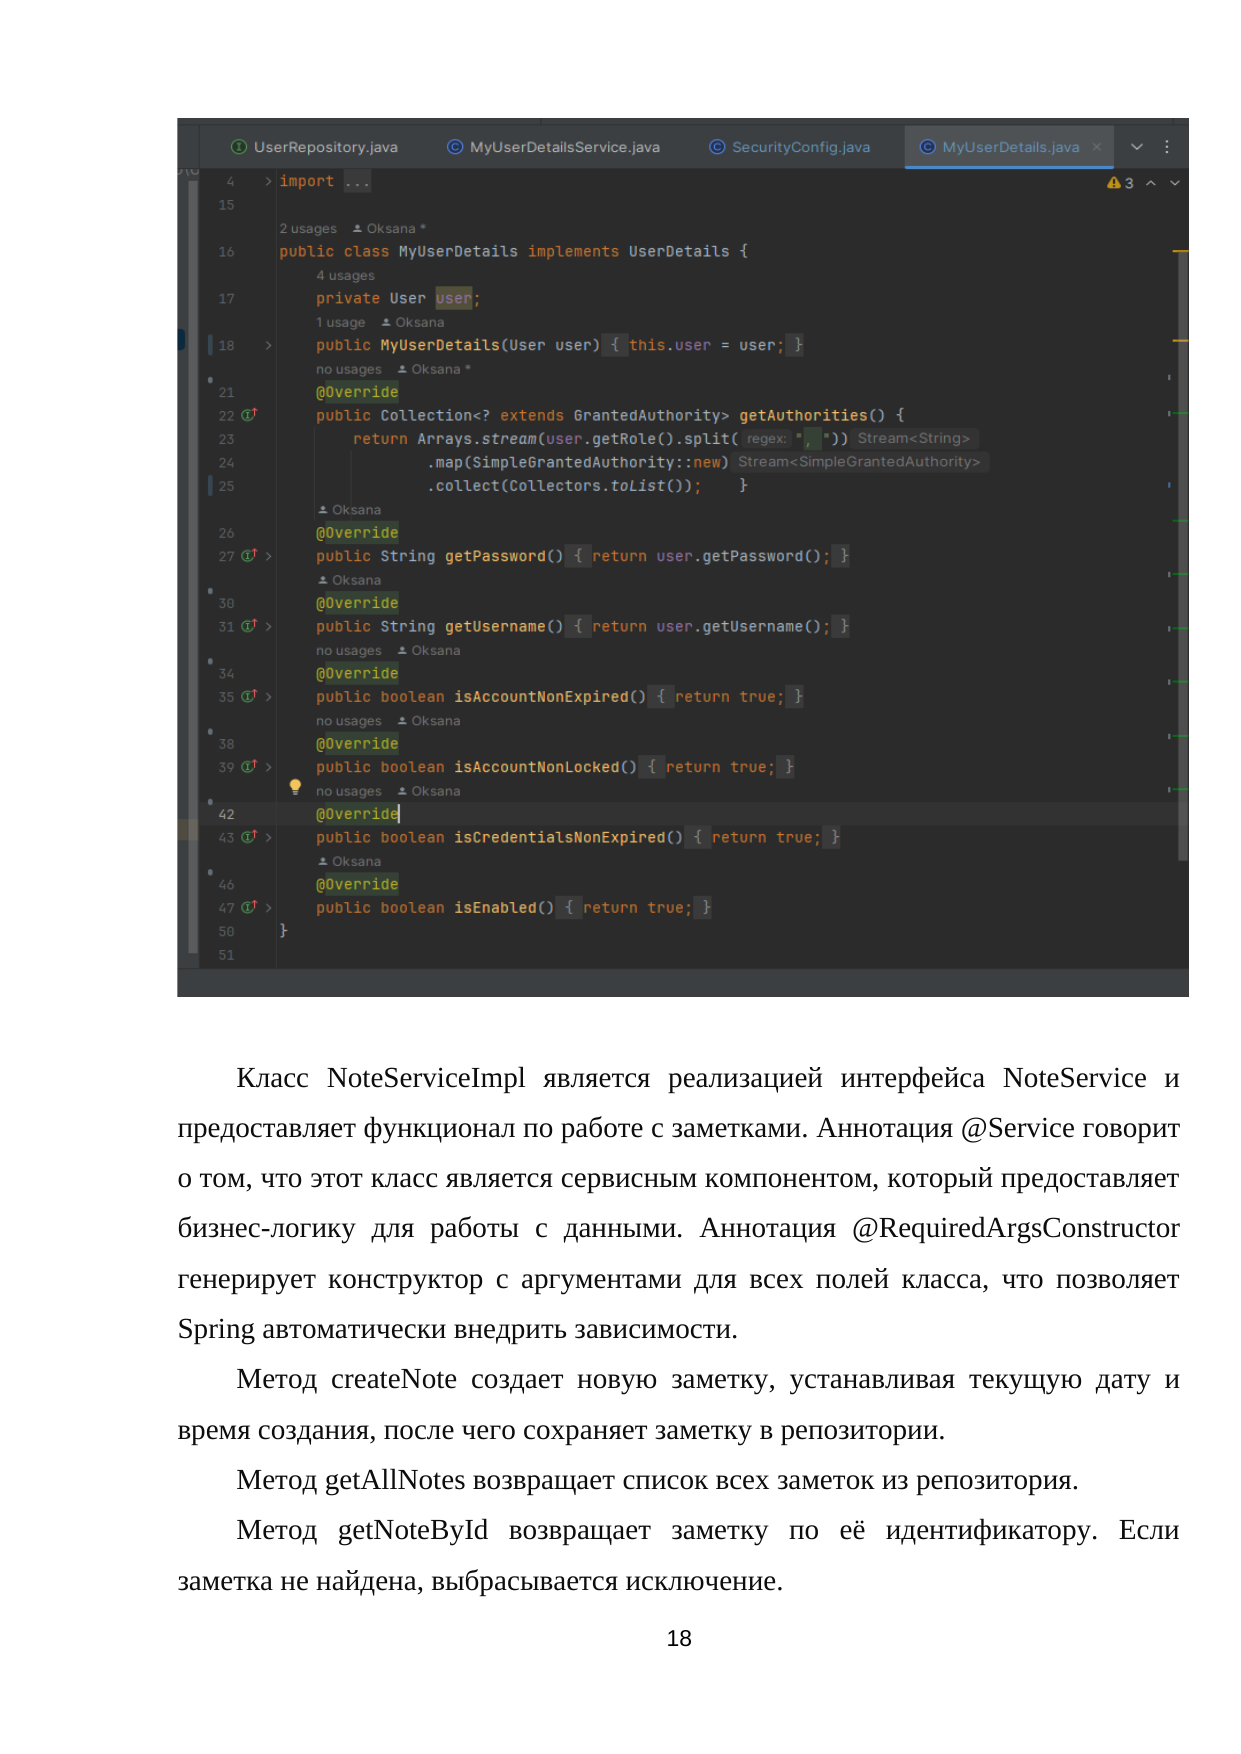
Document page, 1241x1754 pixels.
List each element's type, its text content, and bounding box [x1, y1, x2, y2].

text Метод createNote создает новую заметку, устанавливая текущую дату и время создания, после чего сохраняет заметку в репозитории. [177, 1362, 1181, 1445]
text Класс NoteServiceImpl является реализацией интерфейса NoteService и предоставляет функционал по работе с заметками. Аннотация @Service говорит о том, что этот класс является сервисным компонентом, который предоставляет бизнес-логику для работы с данными. Аннотация @RequiredArgsConstructor генерирует конструктор с аргументами для всех полей класса, что позволяет Spring автоматически внедрить зависимости. [177, 1060, 1181, 1345]
picture [177, 118, 1189, 997]
text Метод getAllNotes возвращает список всех заметок из репозитория. [177, 1462, 1181, 1496]
text Метод getNoteById возвращает заметку по её идентификатору. Если заметка не найдена, выбрасывается исключение. [177, 1512, 1181, 1596]
